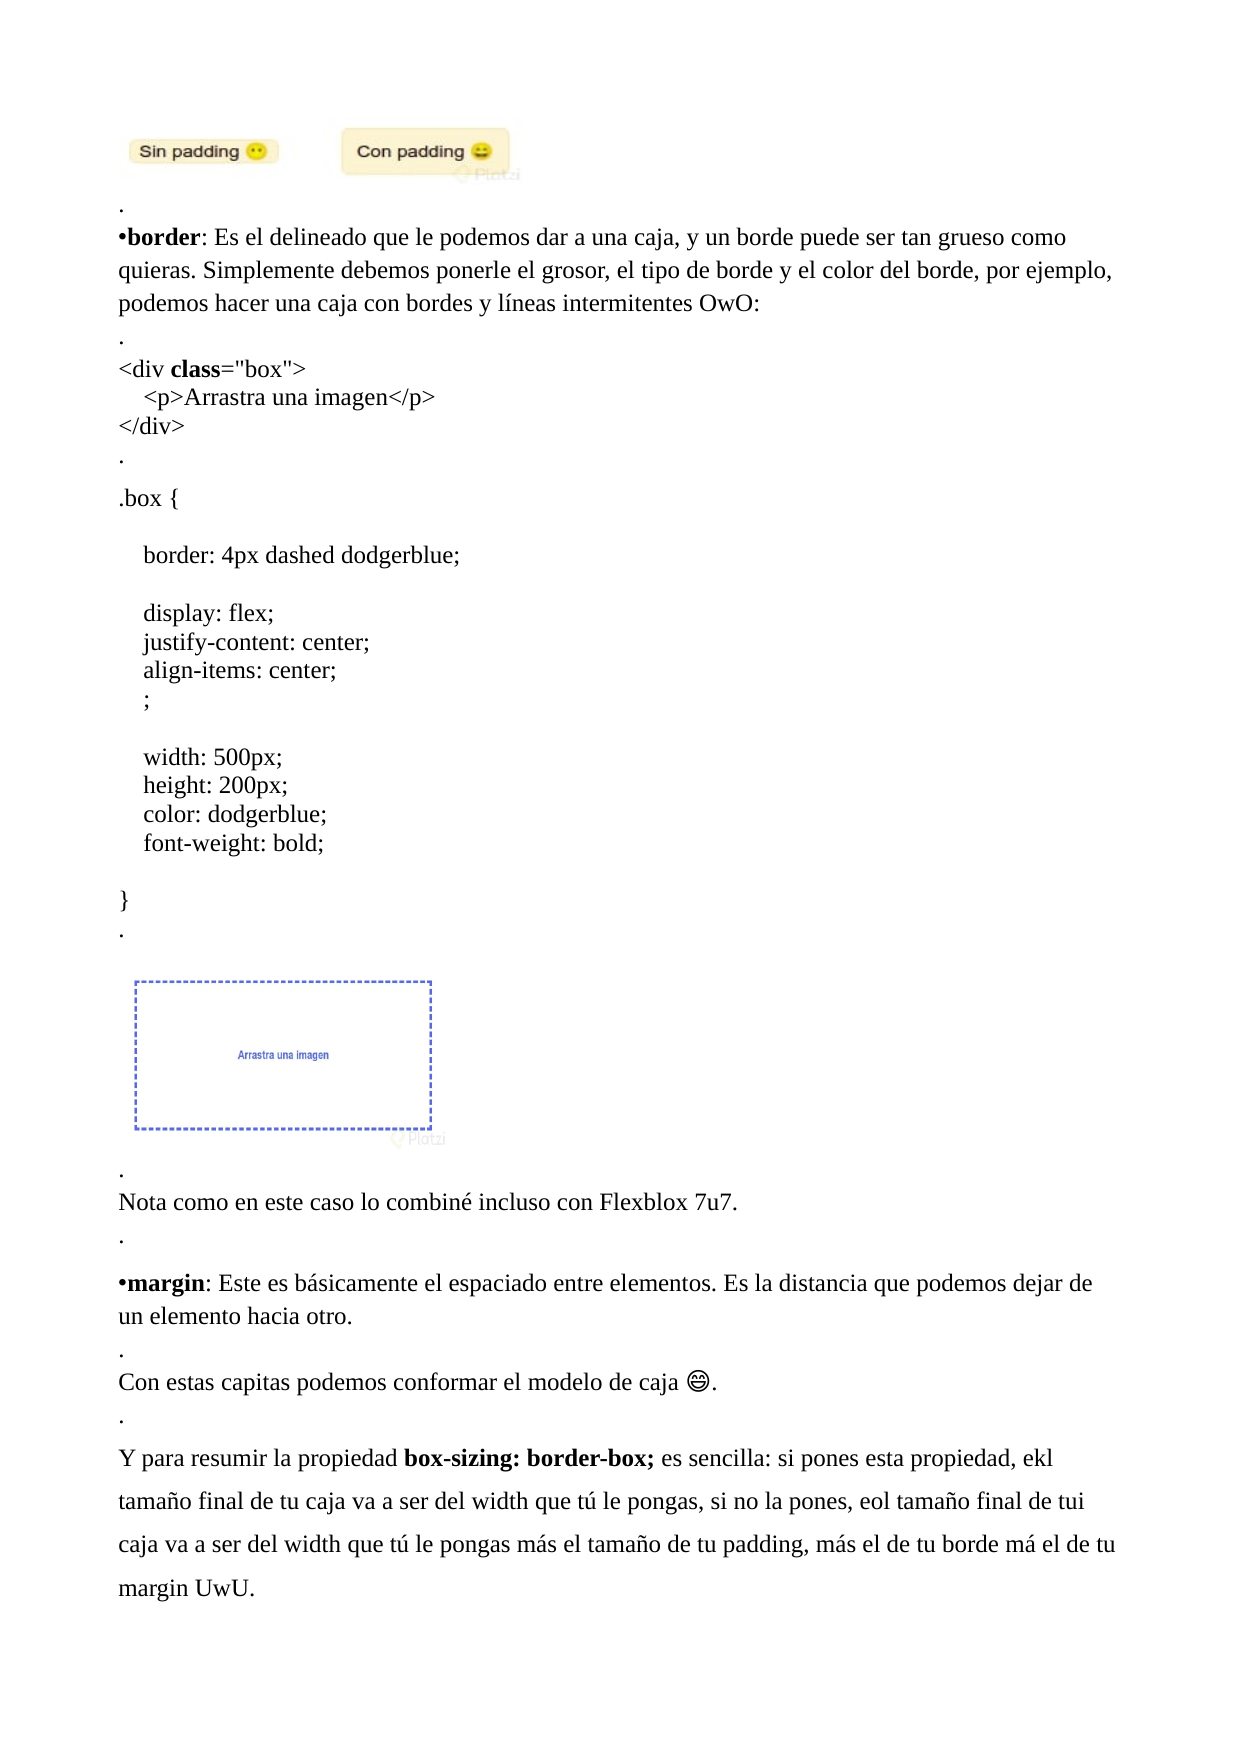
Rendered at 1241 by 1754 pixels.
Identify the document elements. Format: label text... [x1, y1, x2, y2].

text . [118, 440, 1122, 469]
list . [118, 118, 1122, 217]
text width: 500px; [118, 742, 1122, 771]
text align-items: center; [118, 656, 1122, 684]
text </div> [118, 411, 1122, 440]
text } [118, 886, 1122, 914]
text . [118, 914, 1122, 943]
text height: 200px; [118, 771, 1122, 799]
text .box { [118, 483, 1122, 512]
picture [118, 957, 448, 1151]
text justify-content: center; [118, 627, 1122, 656]
text . Y para resumir la propiedad box-sizing: border-box; es sencilla: si pones esta propiedad, ekl tamaño final de tu caja va a ser del width que tú le pongas, si no la pones, eol tamaño final de tui caja va a ser del width que tú le pongas más el tamaño de tu padding, más el de tu borde má el de tu margin UwU. [118, 1400, 1122, 1601]
text . Nota como en este caso lo combiné incluso con Flexblox 7u7. . [118, 957, 1122, 1249]
picture [118, 118, 524, 185]
list margin: Este es básicamente el espaciado entre elementos. Es la distancia que podemos dejar de un elemento hacia otro. . Con estas capitas podemos conformar el modelo de caja 😄. [118, 1268, 1122, 1396]
text <p>Arrastra una imagen</p> [118, 382, 1122, 411]
list border: Es el delineado que le podemos dar a una caja, y un borde puede ser tan grueso como quieras. Simplemente debemos ponerle el grosor, el tipo de borde y el color del borde, por ejemplo, podemos hacer una caja con bordes y líneas intermitentes OwO: . [118, 222, 1122, 349]
text border: 4px dashed dodgerblue; [118, 541, 1122, 569]
text ; [118, 684, 1122, 713]
text display: flex; [118, 598, 1122, 627]
text <div class="box"> [118, 354, 1122, 382]
text font-weight: bold; [118, 828, 1122, 857]
text color: dodgerblue; [118, 799, 1122, 828]
